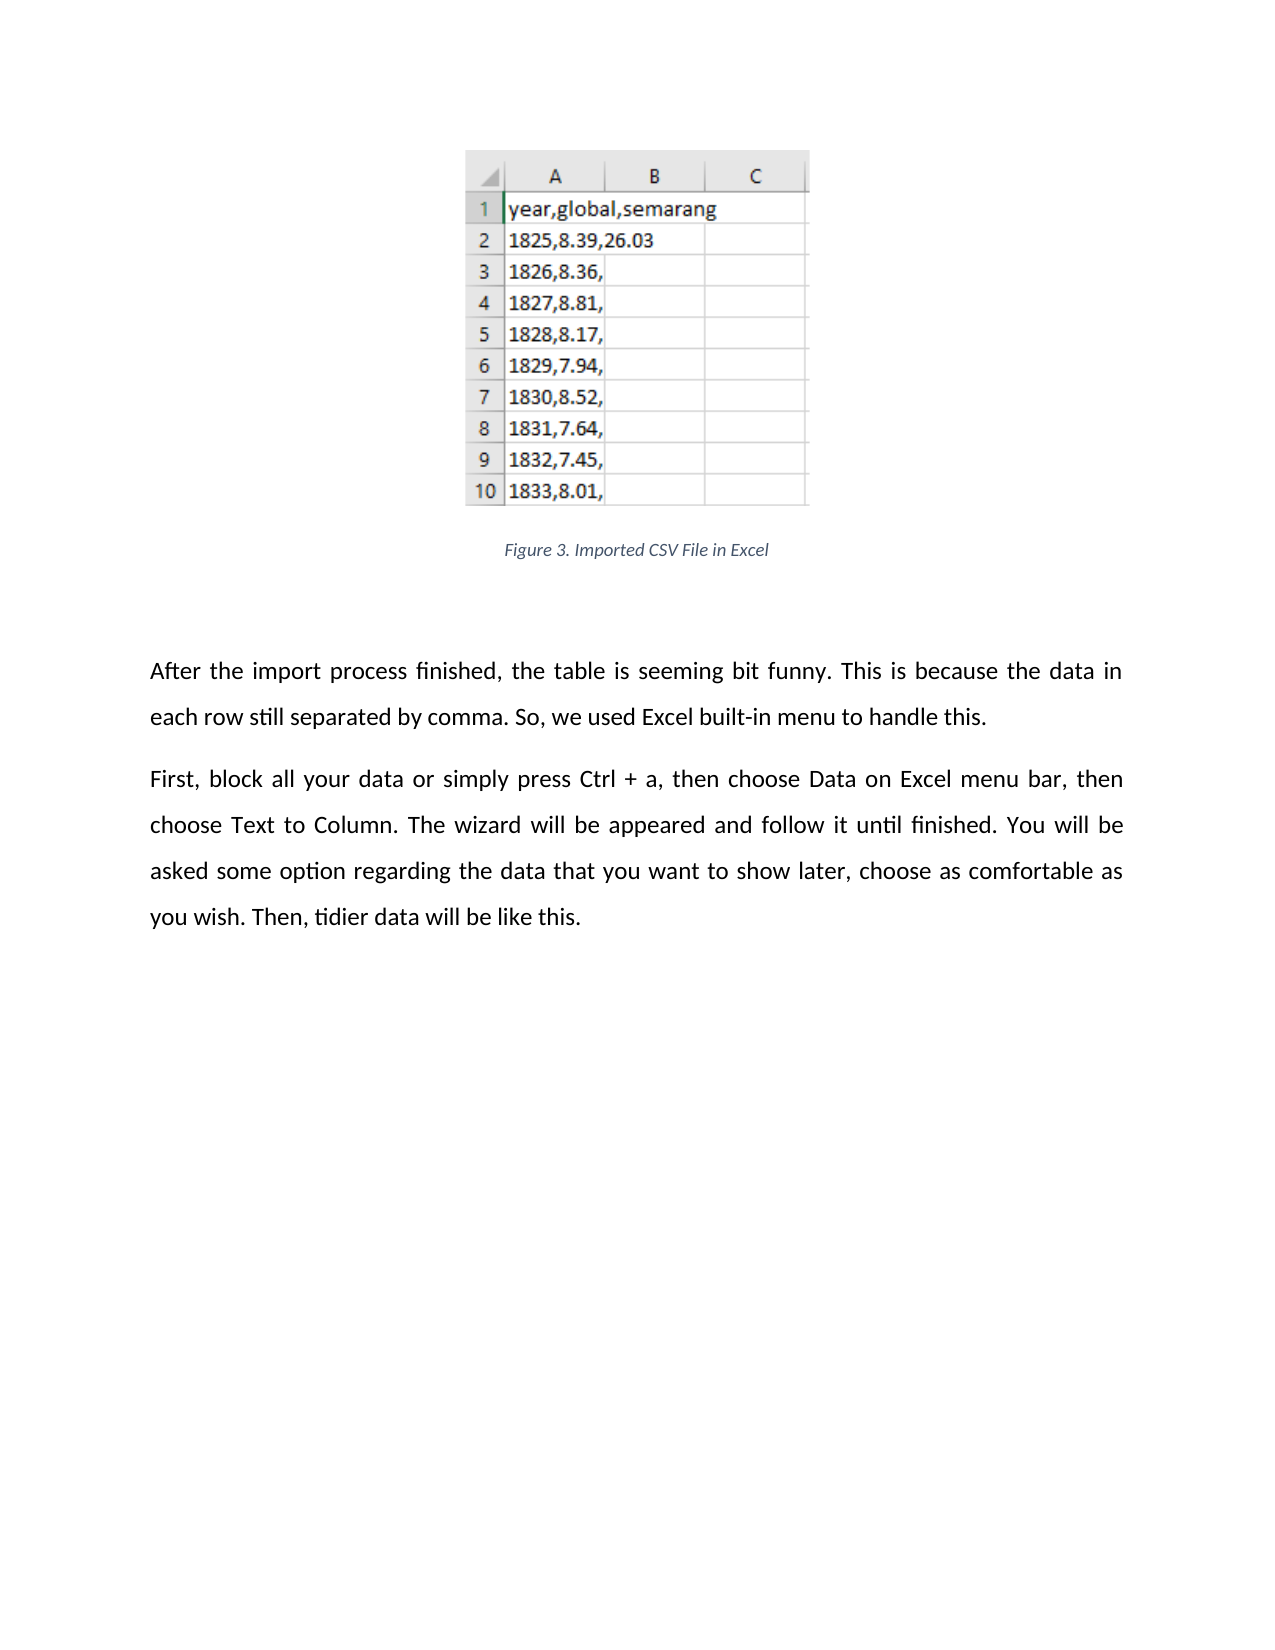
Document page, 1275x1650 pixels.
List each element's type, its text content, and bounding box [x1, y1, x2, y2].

text After the import process finished, the table is seeming bit funny. This is because the data in each row still separated by comma. So, we used Excel built-in menu to handle this. [150, 655, 1125, 732]
text Figure 3. Imported CSV File in Excel [150, 538, 1125, 561]
text First, block all your data or simply press Ctrl + a, then choose Data on Excel menu bar, then choose Text to Column. The wizard will be appeared and follow it until finished. You will be asked some option regarding the data that you want to show later, choose as comfortable as you wish. Then, tidier data will be like this. [150, 763, 1125, 931]
